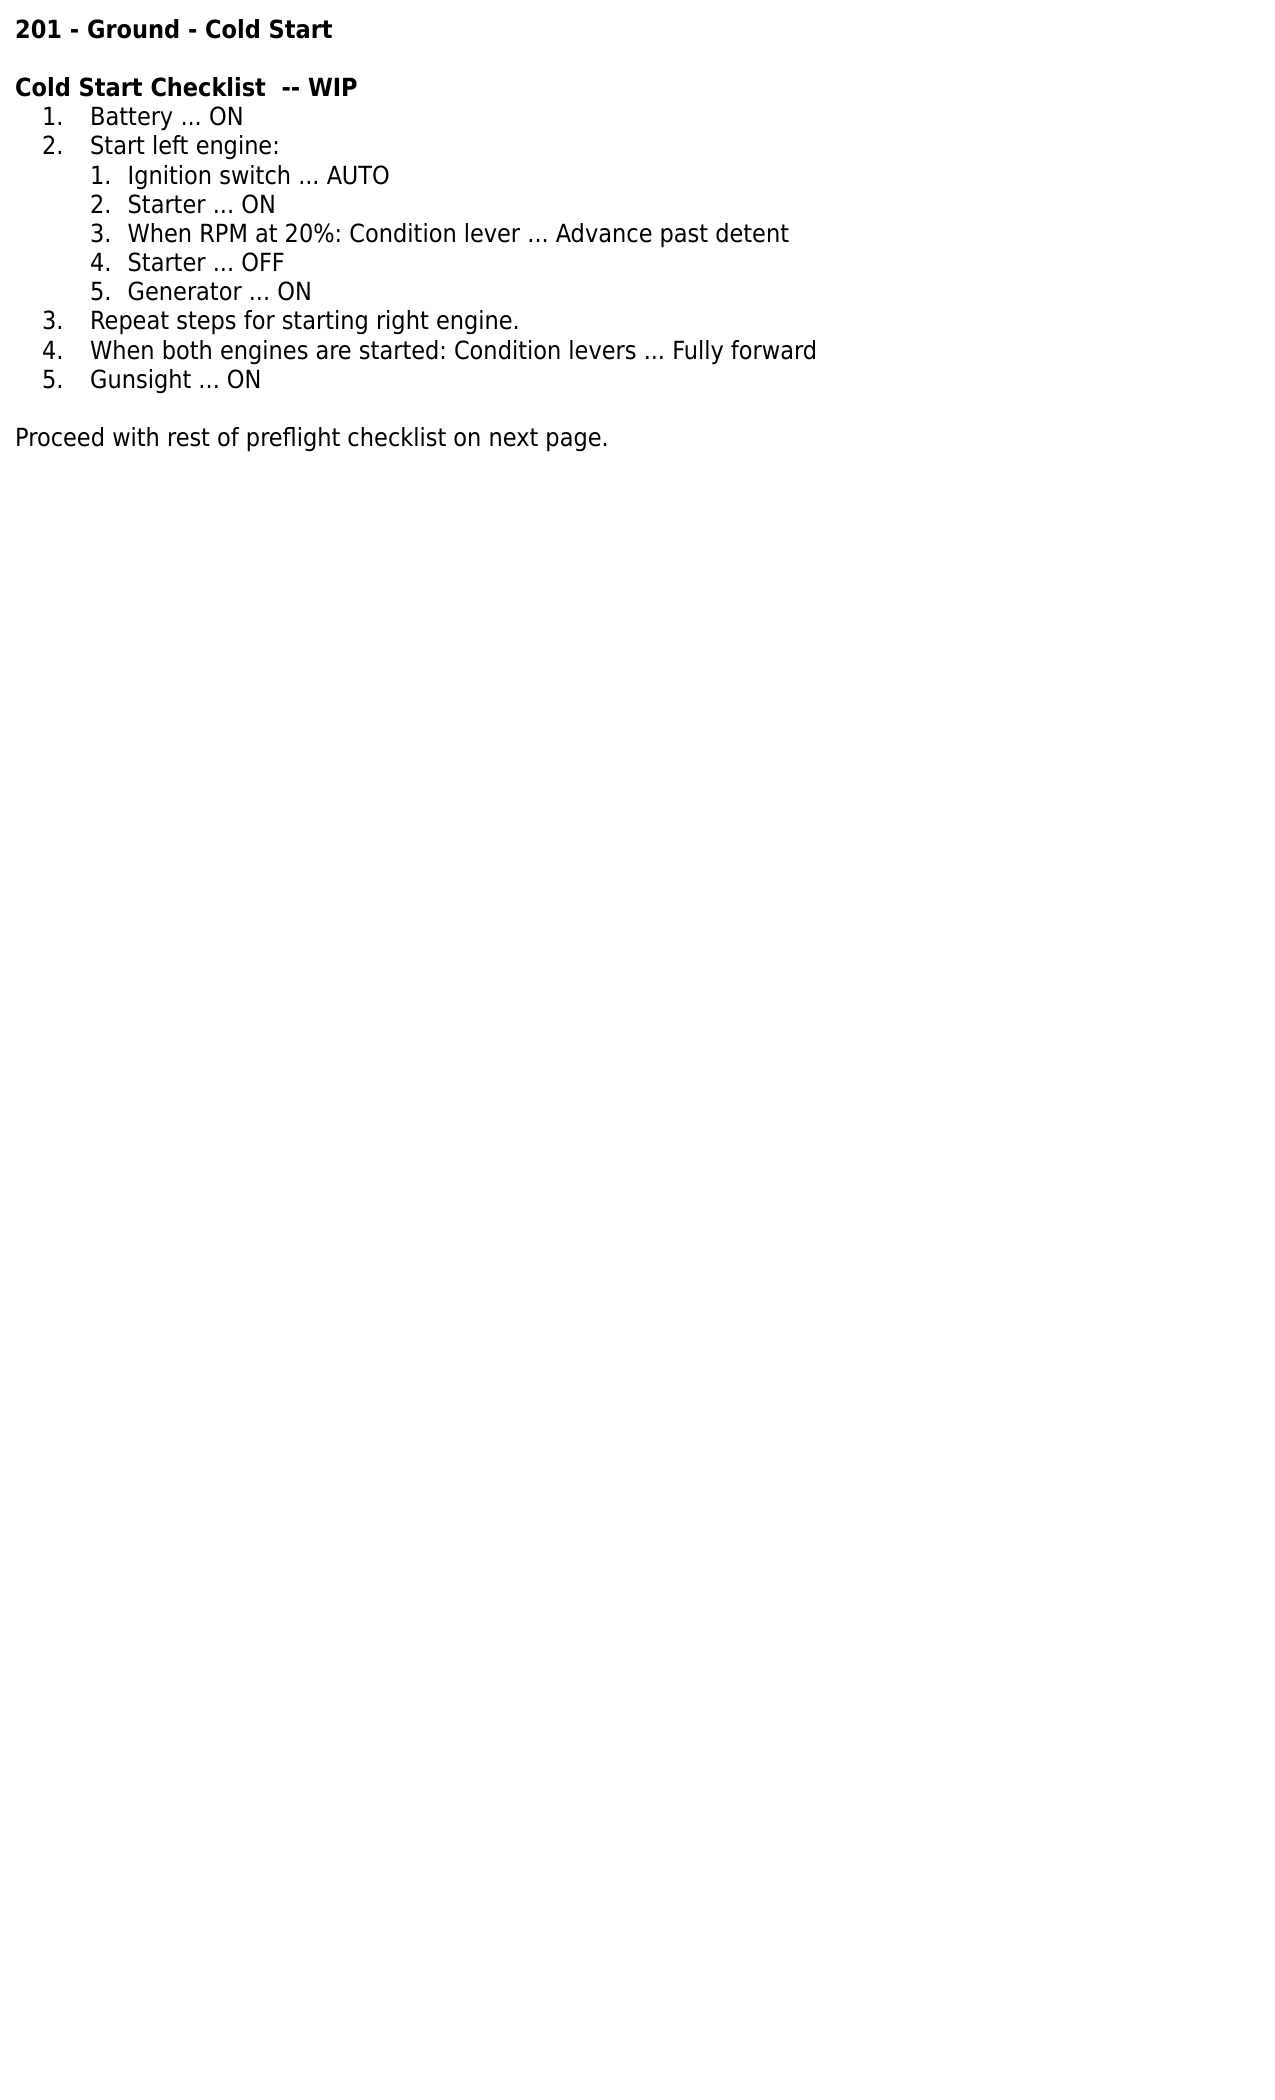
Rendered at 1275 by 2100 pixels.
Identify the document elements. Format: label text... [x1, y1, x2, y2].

list Gunsight ... ON [52, 365, 1260, 394]
list Generator ... ON [90, 277, 1260, 307]
text Cold Start Checklist -- WIP [15, 73, 1260, 102]
list Start left engine: [52, 132, 1260, 161]
list When both engines are started: Condition levers ... Fully forward [52, 336, 1260, 365]
list Repeat steps for starting right engine. [52, 307, 1260, 336]
list When RPM at 20%: Condition lever ... Advance past detent [90, 219, 1260, 248]
text 201 - Ground - Cold Start [15, 15, 1260, 44]
list Starter ... OFF [90, 248, 1260, 277]
list Starter ... ON [90, 190, 1260, 219]
list Ignition switch ... AUTO [90, 161, 1260, 190]
text Proceed with rest of preflight checklist on next page. [15, 423, 1260, 452]
list Battery ... ON [52, 102, 1260, 132]
